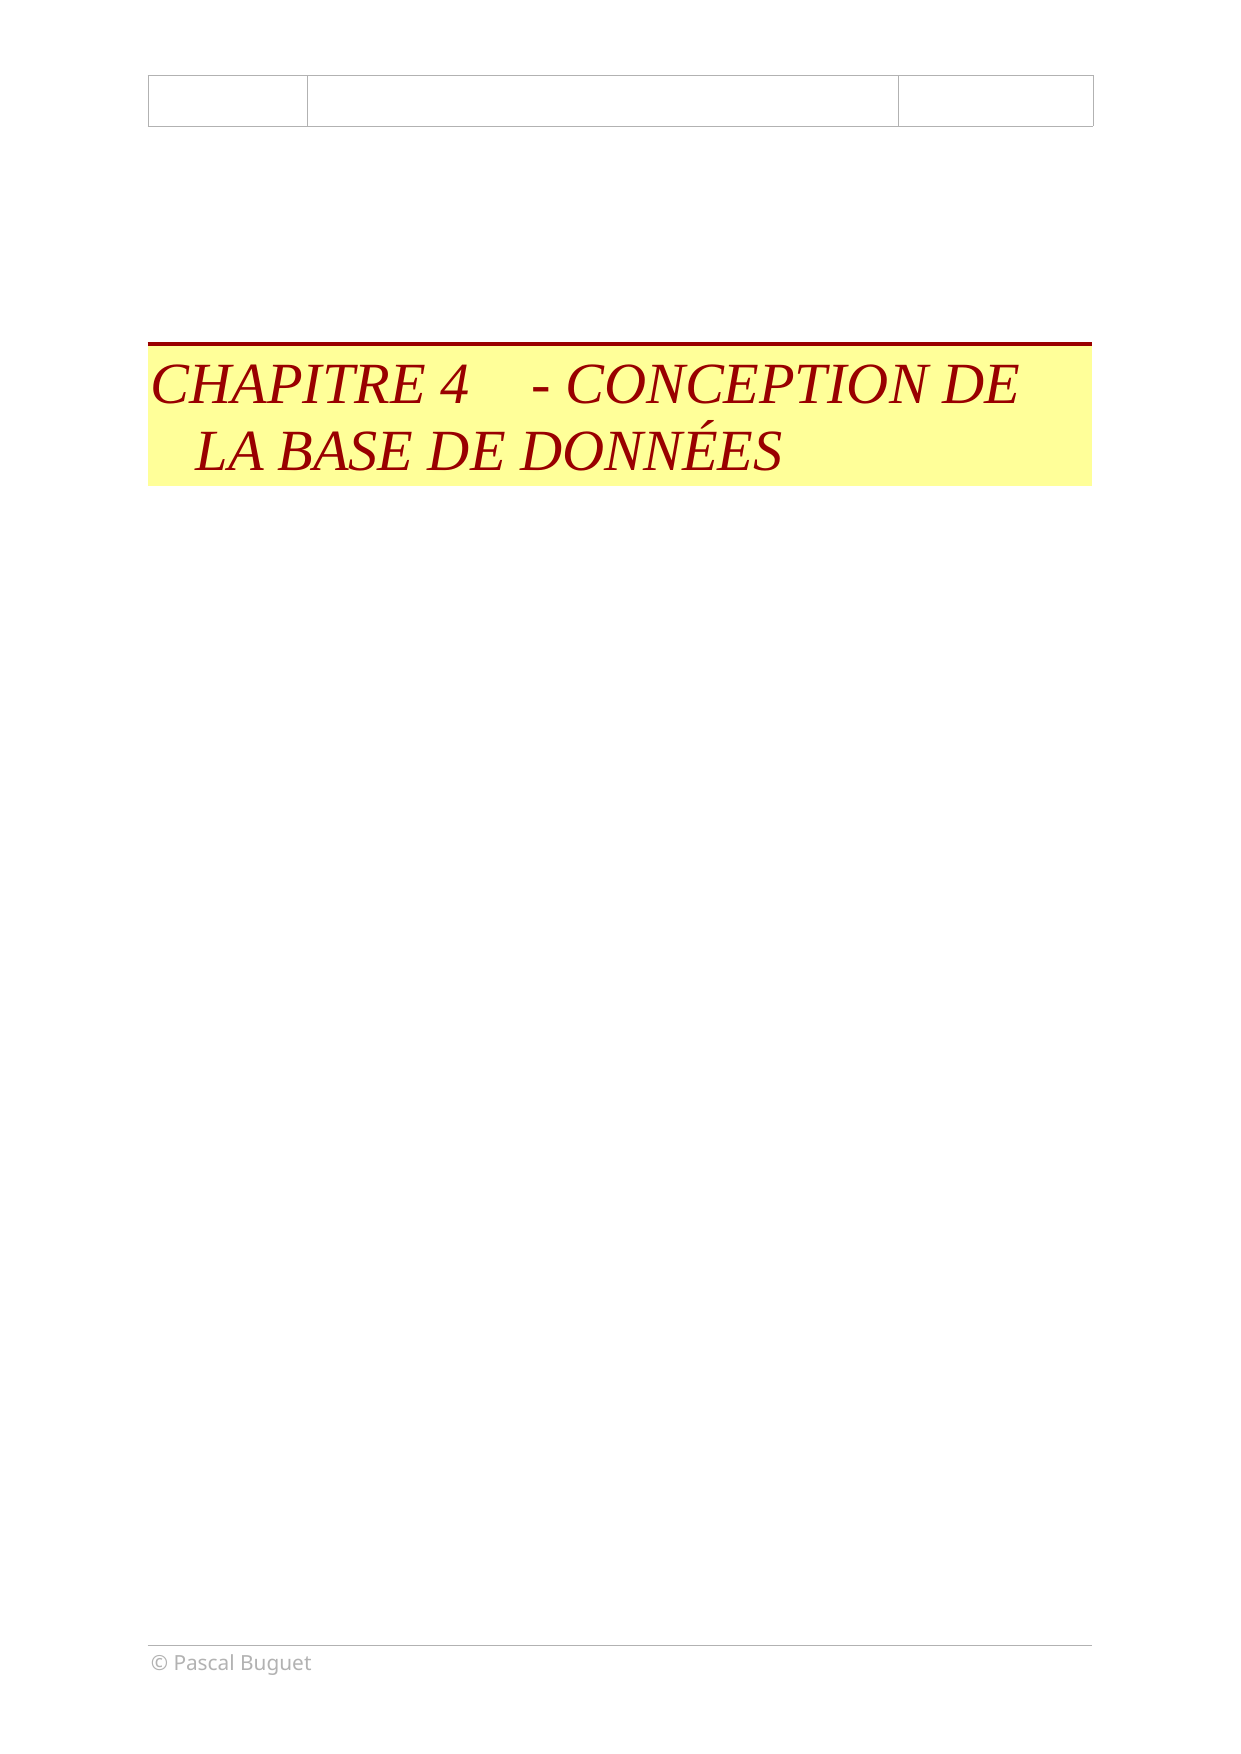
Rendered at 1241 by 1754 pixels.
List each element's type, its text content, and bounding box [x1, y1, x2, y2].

subtitle - Conception de la Base de Données [148, 346, 1092, 486]
